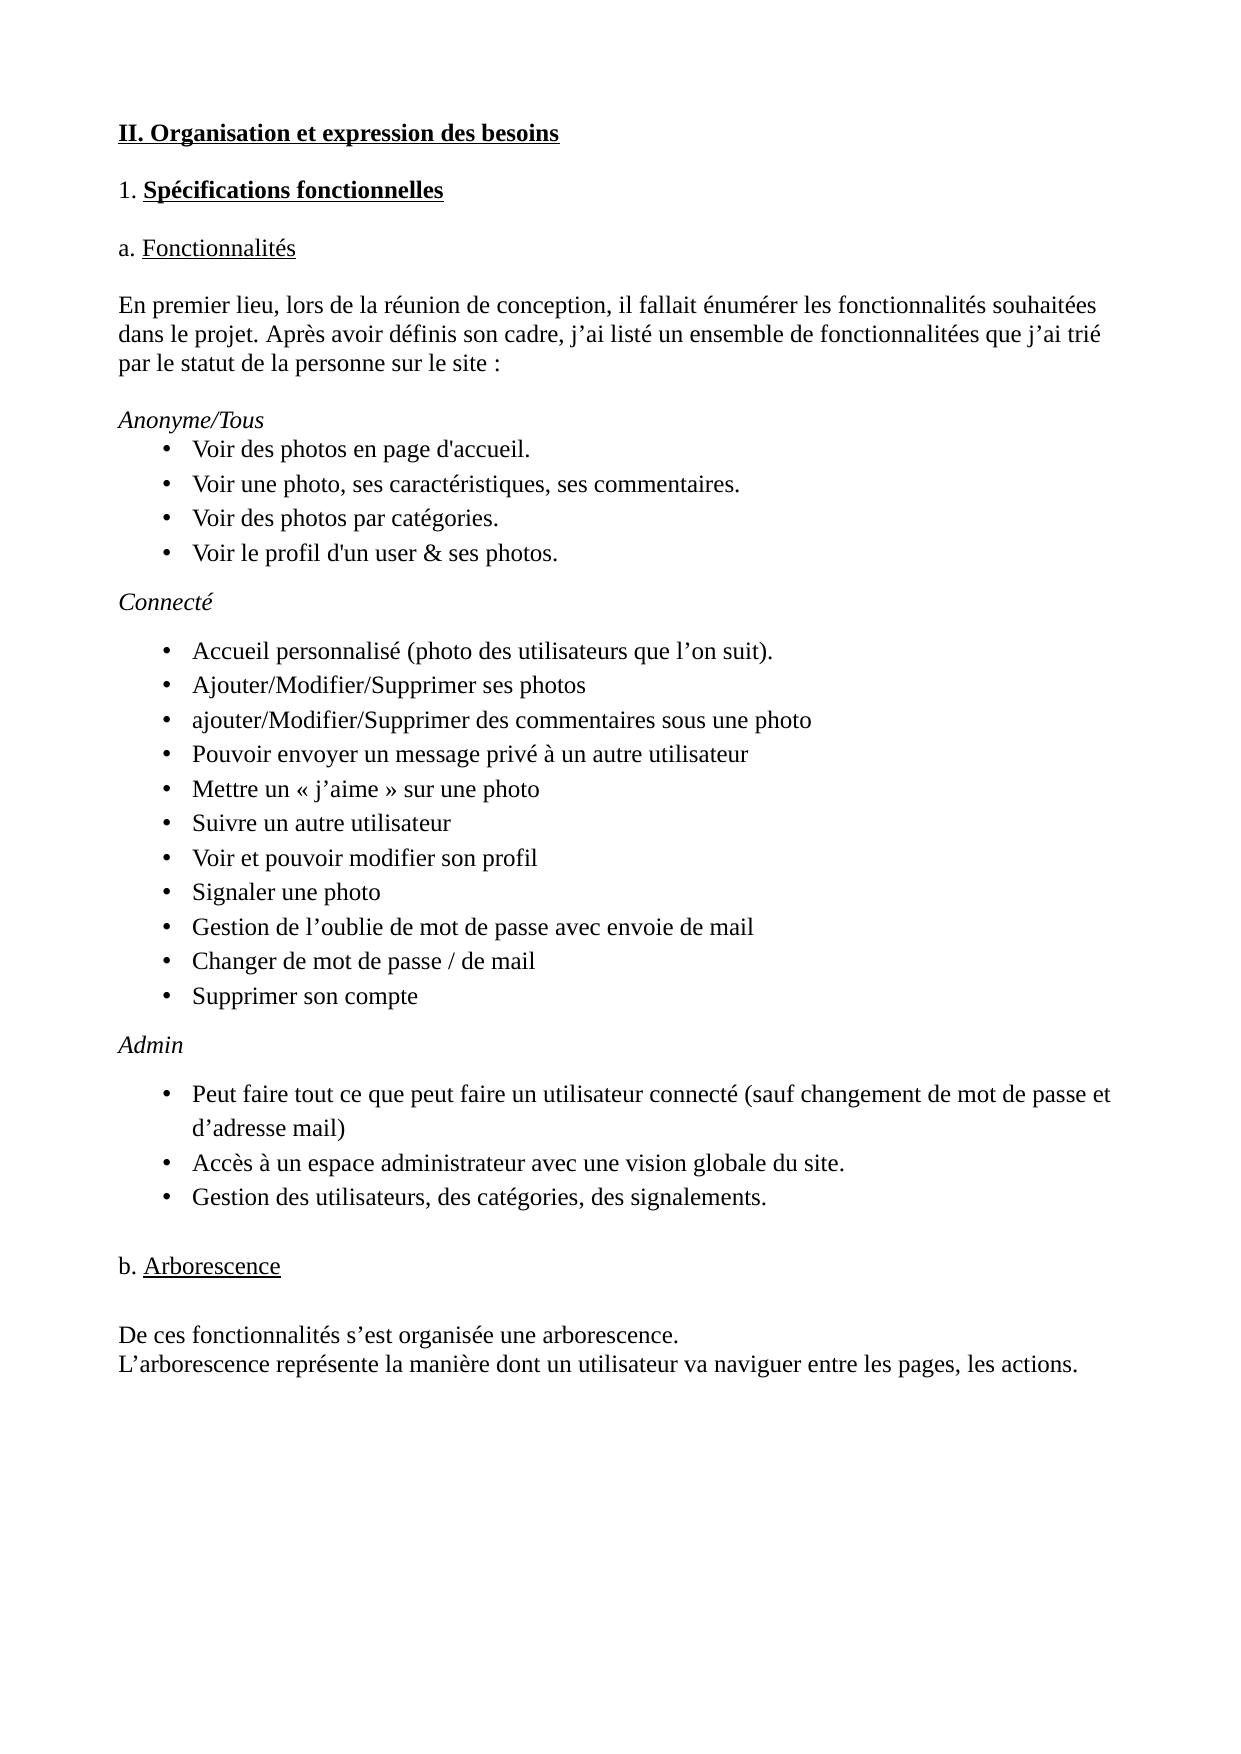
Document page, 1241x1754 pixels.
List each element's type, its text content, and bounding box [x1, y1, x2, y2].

list Signaler une photo [162, 877, 1122, 906]
text L’arborescence représente la manière dont un utilisateur va naviguer entre les pages, les actions. [118, 1349, 1122, 1378]
list Ajouter/Modifier/Supprimer ses photos [162, 670, 1122, 699]
list Mettre un « j’aime » sur une photo [162, 774, 1122, 803]
list Pouvoir envoyer un message privé à un autre utilisateur [162, 739, 1122, 768]
list Supprimer son compte [162, 981, 1122, 1009]
list Accueil personnalisé (photo des utilisateurs que l’on suit). [162, 636, 1122, 665]
text 1. Spécifications fonctionnelles [118, 176, 1122, 204]
text Anonyme/Tous [118, 377, 1122, 434]
list Voir et pouvoir modifier son profil [162, 843, 1122, 872]
text Connecté [118, 587, 1122, 616]
list Changer de mot de passe / de mail [162, 946, 1122, 975]
text II. Organisation et expression des besoins [118, 118, 1122, 147]
list Voir des photos par catégories. [162, 503, 1122, 532]
list Voir une photo, ses caractéristiques, ses commentaires. [162, 469, 1122, 498]
list Voir des photos en page d'accueil. [162, 434, 1122, 463]
text b. Arborescence [118, 1251, 1122, 1280]
text En premier lieu, lors de la réunion de conception, il fallait énumérer les fonctionnalités souhaitées dans le projet. Après avoir définis son cadre, j’ai listé un ensemble de fonctionnalitées que j’ai trié par le statut de la personne sur le site : [118, 291, 1122, 377]
list Peut faire tout ce que peut faire un utilisateur connecté (sauf changement de mot de passe et d’adresse mail) [162, 1079, 1122, 1142]
text a. Fonctionnalités [118, 233, 1122, 262]
list Voir le profil d'un user & ses photos. [162, 538, 1122, 567]
text De ces fonctionnalités s’est organisée une arborescence. [118, 1320, 1122, 1349]
list Suivre un autre utilisateur [162, 808, 1122, 837]
list Gestion de l’oublie de mot de passe avec envoie de mail [162, 912, 1122, 941]
text Admin [118, 1030, 1122, 1058]
list Accès à un espace administrateur avec une vision globale du site. [162, 1148, 1122, 1177]
list ajouter/Modifier/Supprimer des commentaires sous une photo [162, 705, 1122, 734]
list Gestion des utilisateurs, des catégories, des signalements. [162, 1182, 1122, 1211]
